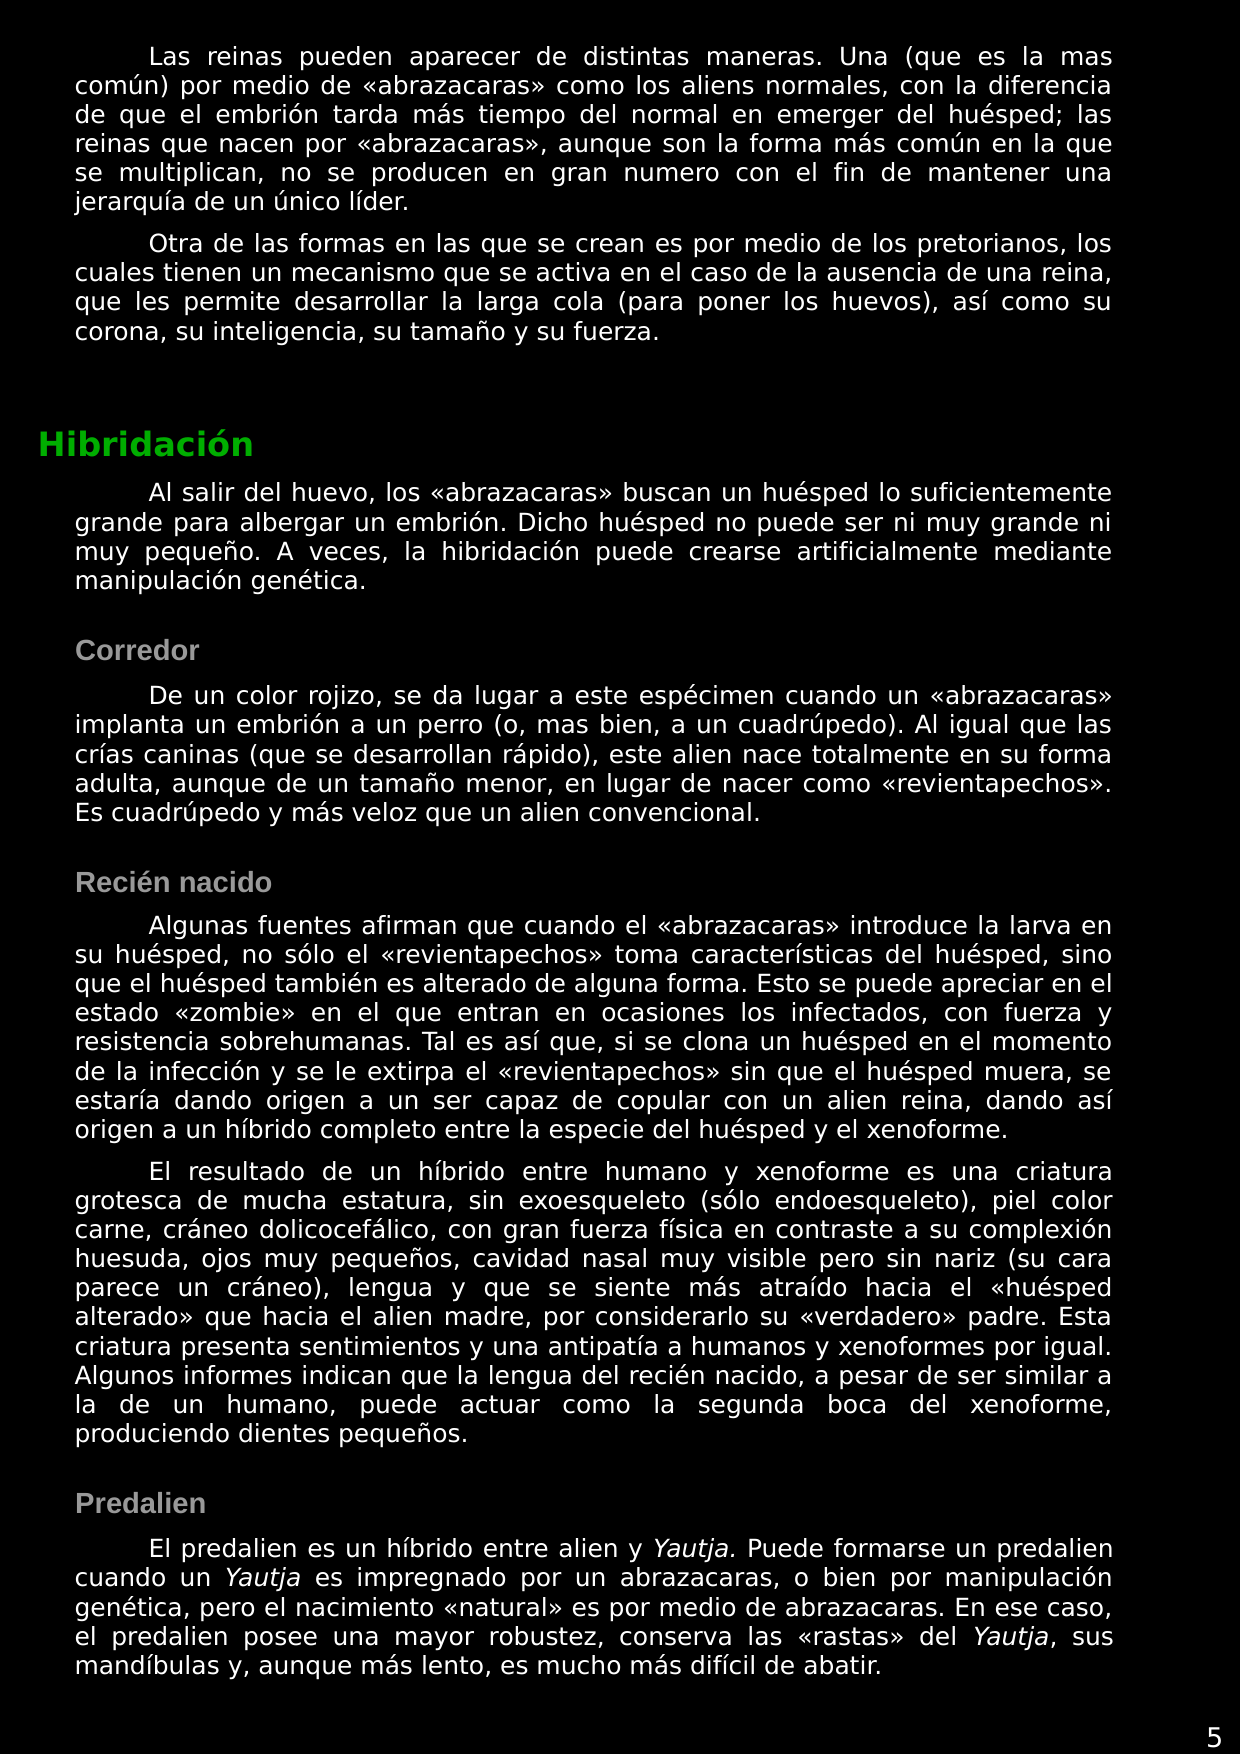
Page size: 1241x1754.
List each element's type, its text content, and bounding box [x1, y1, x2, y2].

text Al salir del huevo, los «abrazacaras» buscan un huésped lo suficientemente grande para albergar un embrión. Dicho huésped no puede ser ni muy grande ni muy pequeño. A veces, la hibridación puede crearse artificialmente mediante manipulación genética. [74, 477, 1114, 596]
subtitle Hibridación [0, 425, 1240, 464]
text El predalien es un híbrido entre alien y Yautja. Puede formarse un predalien cuando un Yautja es impregnado por un abrazacaras, o bien por manipulación genética, pero el nacimiento «natural» es por medio de abrazacaras. En ese caso, el predalien posee una mayor robustez, conserva las «rastas» del Yautja, sus mandíbulas y, aunque más lento, es mucho más difícil de abatir. [74, 1532, 1114, 1680]
subtitle Recién nacido [37, 865, 1240, 898]
text Otra de las formas en las que se crean es por medio de los pretorianos, los cuales tienen un mecanismo que se activa en el caso de la ausencia de una reina, que les permite desarrollar la larga cola (para poner los huevos), así como su corona, su inteligencia, su tamaño y su fuerza. [74, 229, 1114, 346]
text Las reinas pueden aparecer de distintas maneras. Una (que es la mas común) por medio de «abrazacaras» como los aliens normales, con la diferencia de que el embrión tarda más tiempo del normal en emerger del huésped; las reinas que nacen por «abrazacaras», aunque son la forma más común en la que se multiplican, no se producen en gran numero con el fin de mantener una jerarquía de un único líder. [74, 42, 1114, 217]
subtitle Predalien [37, 1486, 1240, 1519]
subtitle Corredor [37, 633, 1240, 667]
text De un color rojizo, se da lugar a este espécimen cuando un «abrazacaras» implanta un embrión a un perro (o, mas bien, a un cuadrúpedo). Al igual que las crías caninas (que se desarrollan rápido), este alien nace totalmente en su forma adulta, aunque de un tamaño menor, en lugar de nacer como «revientapechos». Es cuadrúpedo y más veloz que un alien convencional. [74, 679, 1114, 827]
text El resultado de un híbrido entre humano y xenoforme es una criatura grotesca de mucha estatura, sin exoesqueleto (sólo endoesqueleto), piel color carne, cráneo dolicocefálico, con gran fuerza física en contraste a su complexión huesuda, ojos muy pequeños, cavidad nasal muy visible pero sin nariz (su cara parece un cráneo), lengua y que se siente más atraído hacia el «huésped alterado» que hacia el alien madre, por considerarlo su «verdadero» padre. Esta criatura presenta sentimientos y una antipatía a humanos y xenoformes por igual. Algunos informes indican que la lengua del recién nacido, a pesar de ser similar a la de un humano, puede actuar como la segunda boca del xenoforme, produciendo dientes pequeños. [74, 1157, 1114, 1448]
text Algunas fuentes afirman que cuando el «abrazacaras» introduce la larva en su huésped, no sólo el «revientapechos» toma características del huésped, sino que el huésped también es alterado de alguna forma. Esto se puede apreciar en el estado «zombie» en el que entran en ocasiones los infectados, con fuerza y resistencia sobrehumanas. Tal es así que, si se clona un huésped en el momento de la infección y se le extirpa el «revientapechos» sin que el huésped muera, se estaría dando origen a un ser capaz de copular con un alien reina, dando así origen a un híbrido completo entre la especie del huésped y el xenoforme. [74, 911, 1114, 1144]
